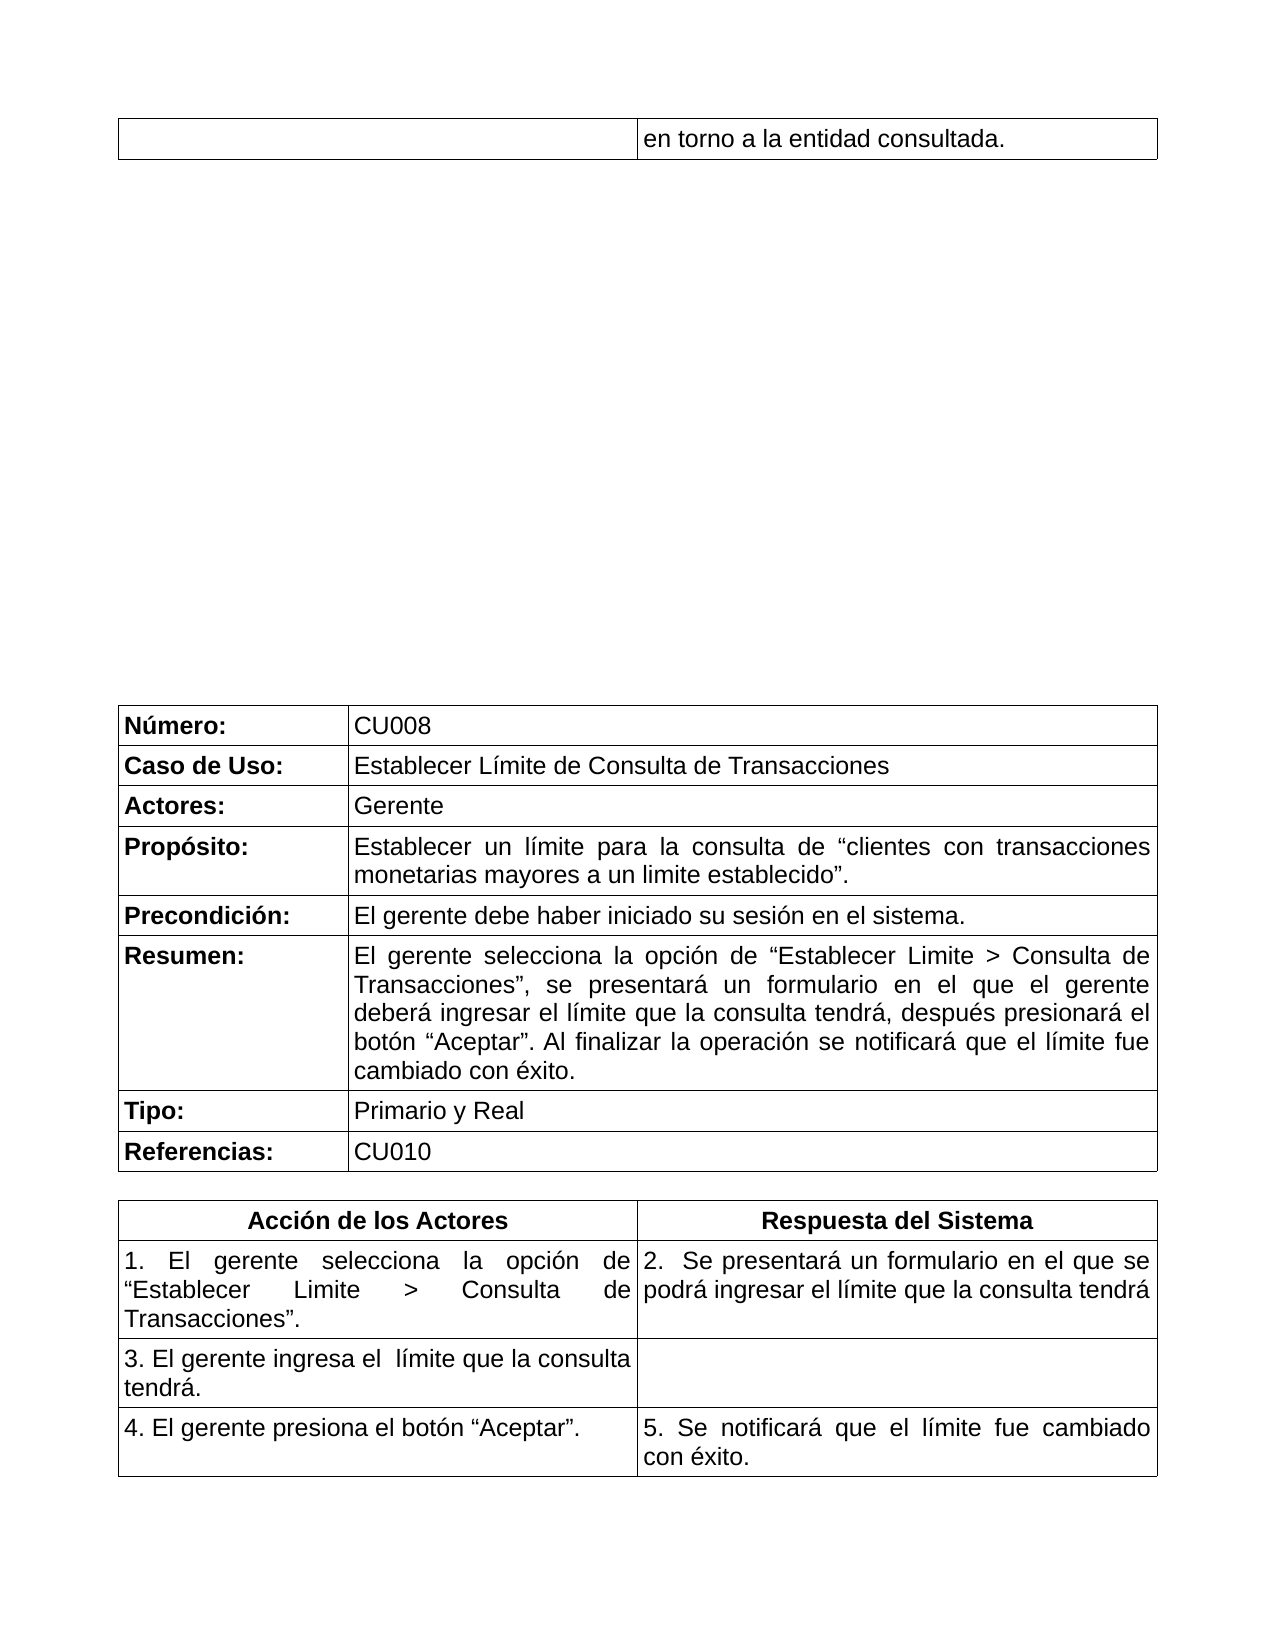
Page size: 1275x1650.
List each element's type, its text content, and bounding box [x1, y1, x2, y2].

table_cell 1. El gerente selecciona la opción de “Establecer Limite > Consulta de Transacciones”. [119, 1241, 637, 1338]
table_cell Actores: [119, 786, 348, 826]
table_cell Propósito: [119, 827, 348, 895]
table_cell Tipo: [119, 1091, 348, 1131]
table_cell 2. Se presentará un formulario en el que se podrá ingresar el límite que la consulta tendrá [638, 1241, 1157, 1338]
table_cell Primario y Real [349, 1091, 1157, 1131]
table_cell Gerente [349, 786, 1157, 826]
table_cell 4. El gerente presiona el botón “Aceptar”. [119, 1408, 637, 1476]
table_cell 5. Se notificará que el límite fue cambiado con éxito. [638, 1408, 1157, 1476]
table_cell El gerente selecciona la opción de “Establecer Limite > Consulta de Transacciones”, se presentará un formulario en el que el gerente deberá ingresar el límite que la consulta tendrá, después presionará el botón “Aceptar”. Al finalizar la operación se notificará que el límite fue cambiado con éxito. [349, 936, 1157, 1090]
table_cell CU010 [349, 1132, 1157, 1171]
table_header CU008 [349, 706, 1157, 745]
table_cell Referencias: [119, 1132, 348, 1171]
table_cell Resumen: [119, 936, 348, 1090]
table_cell Caso de Uso: [119, 746, 348, 785]
table_header Número: [119, 706, 348, 745]
table_cell [638, 1339, 1157, 1407]
table_header Acción de los Actores [119, 1201, 637, 1240]
table_cell Establecer Límite de Consulta de Transacciones [349, 746, 1157, 785]
table_cell en torno a la entidad consultada. [638, 119, 1157, 158]
table_cell El gerente debe haber iniciado su sesión en el sistema. [349, 896, 1157, 935]
table_cell Establecer un límite para la consulta de “clientes con transacciones monetarias mayores a un limite establecido”. [349, 827, 1157, 895]
table_cell 3. El gerente ingresa el límite que la consulta tendrá. [119, 1339, 637, 1407]
table_cell Precondición: [119, 896, 348, 935]
table_cell [119, 119, 637, 158]
table_header Respuesta del Sistema [638, 1201, 1157, 1240]
